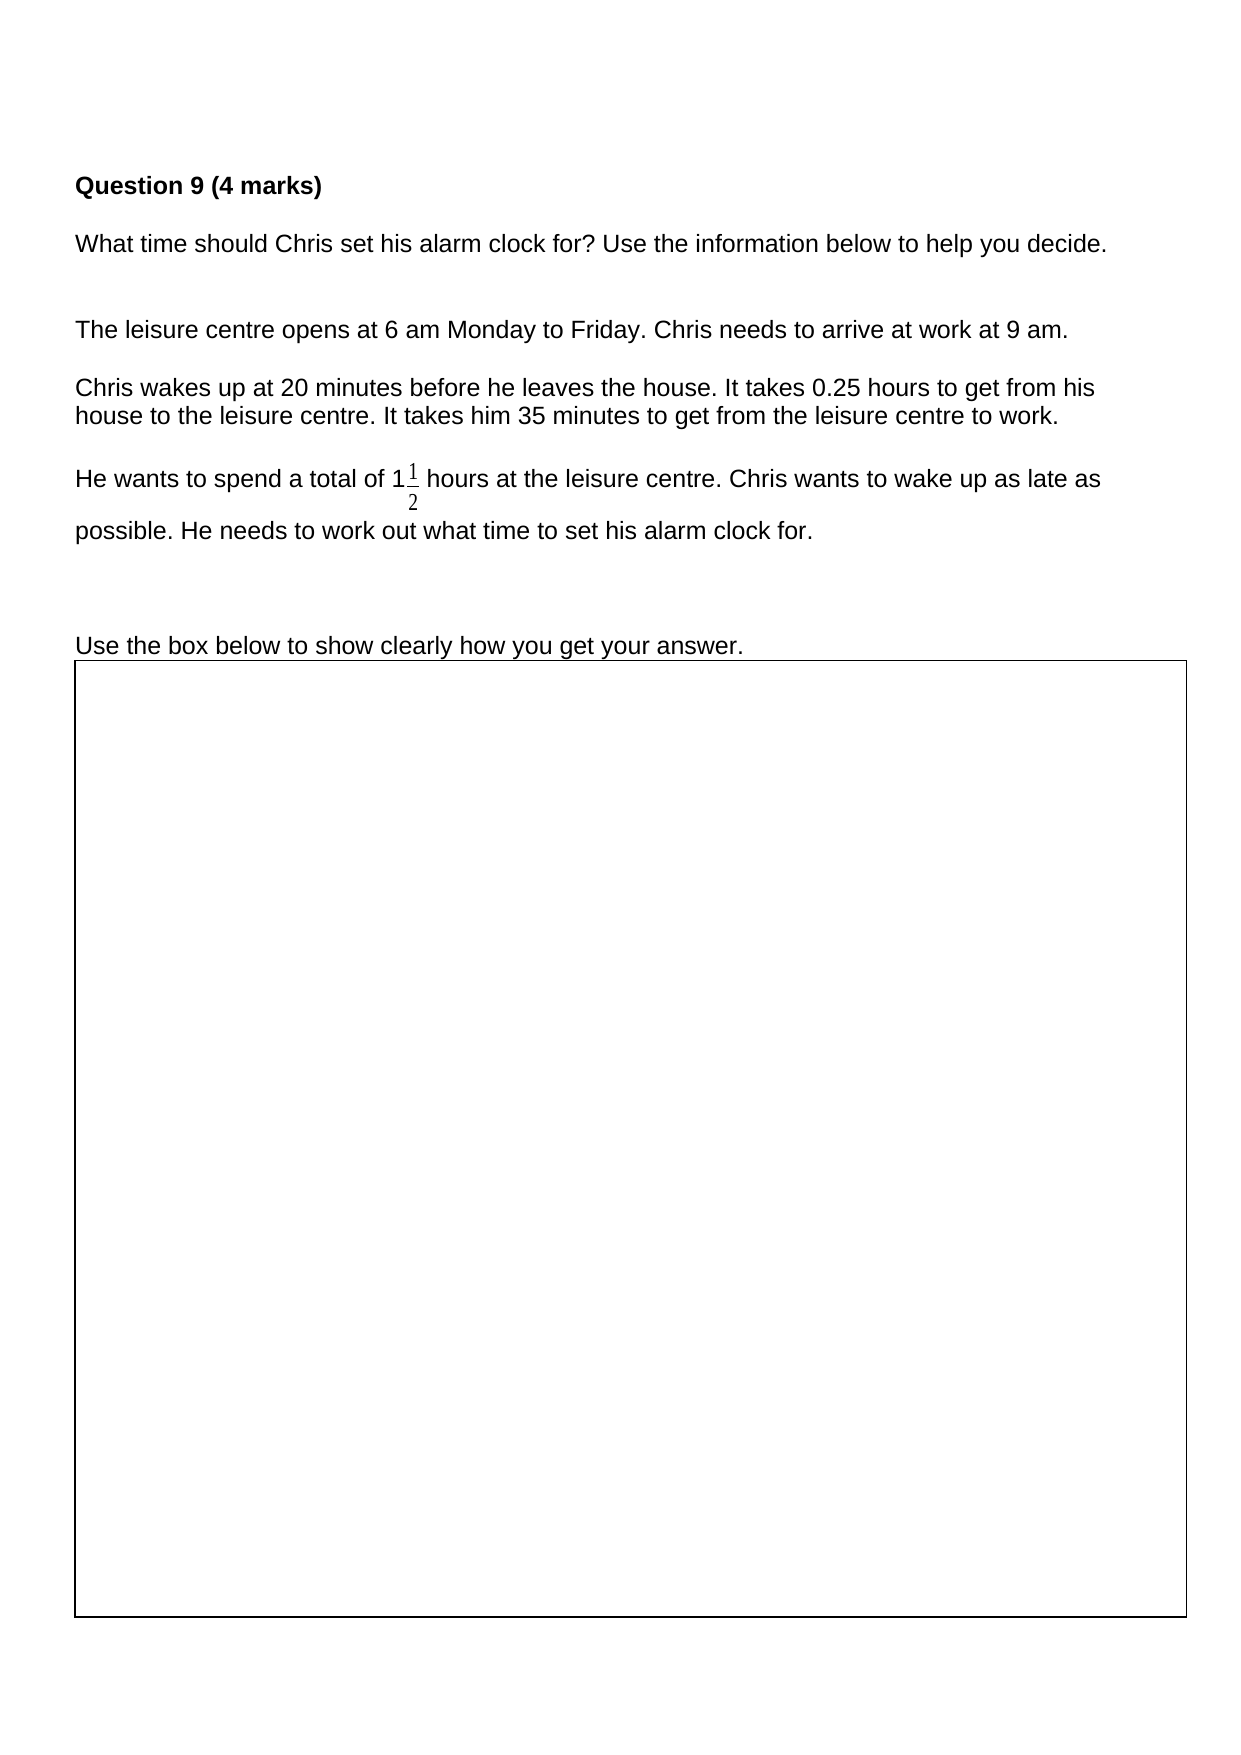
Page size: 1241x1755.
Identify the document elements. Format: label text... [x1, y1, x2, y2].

text What time should Chris set his alarm clock for? Use the information below to help you decide. [75, 229, 1165, 257]
text Chris wakes up at 20 minutes before he leaves the house. It takes 0.25 hours to get from his house to the leisure centre. It takes him 35 minutes to get from the leisure centre to work. [75, 372, 1165, 430]
text The leisure centre opens at 6 am Monday to Friday. Chris needs to arrive at work at 9 am. [75, 315, 1165, 344]
text He wants to spend a total of 1 hours at the leisure centre. Chris wants to wake up as late as possible. He needs to work out what time to set his alarm clock for. [75, 459, 1165, 545]
table_header [76, 661, 1186, 1616]
text Use the box below to show clearly how you get your answer. [75, 631, 1165, 660]
text Question 9 (4 marks) [75, 171, 1165, 200]
